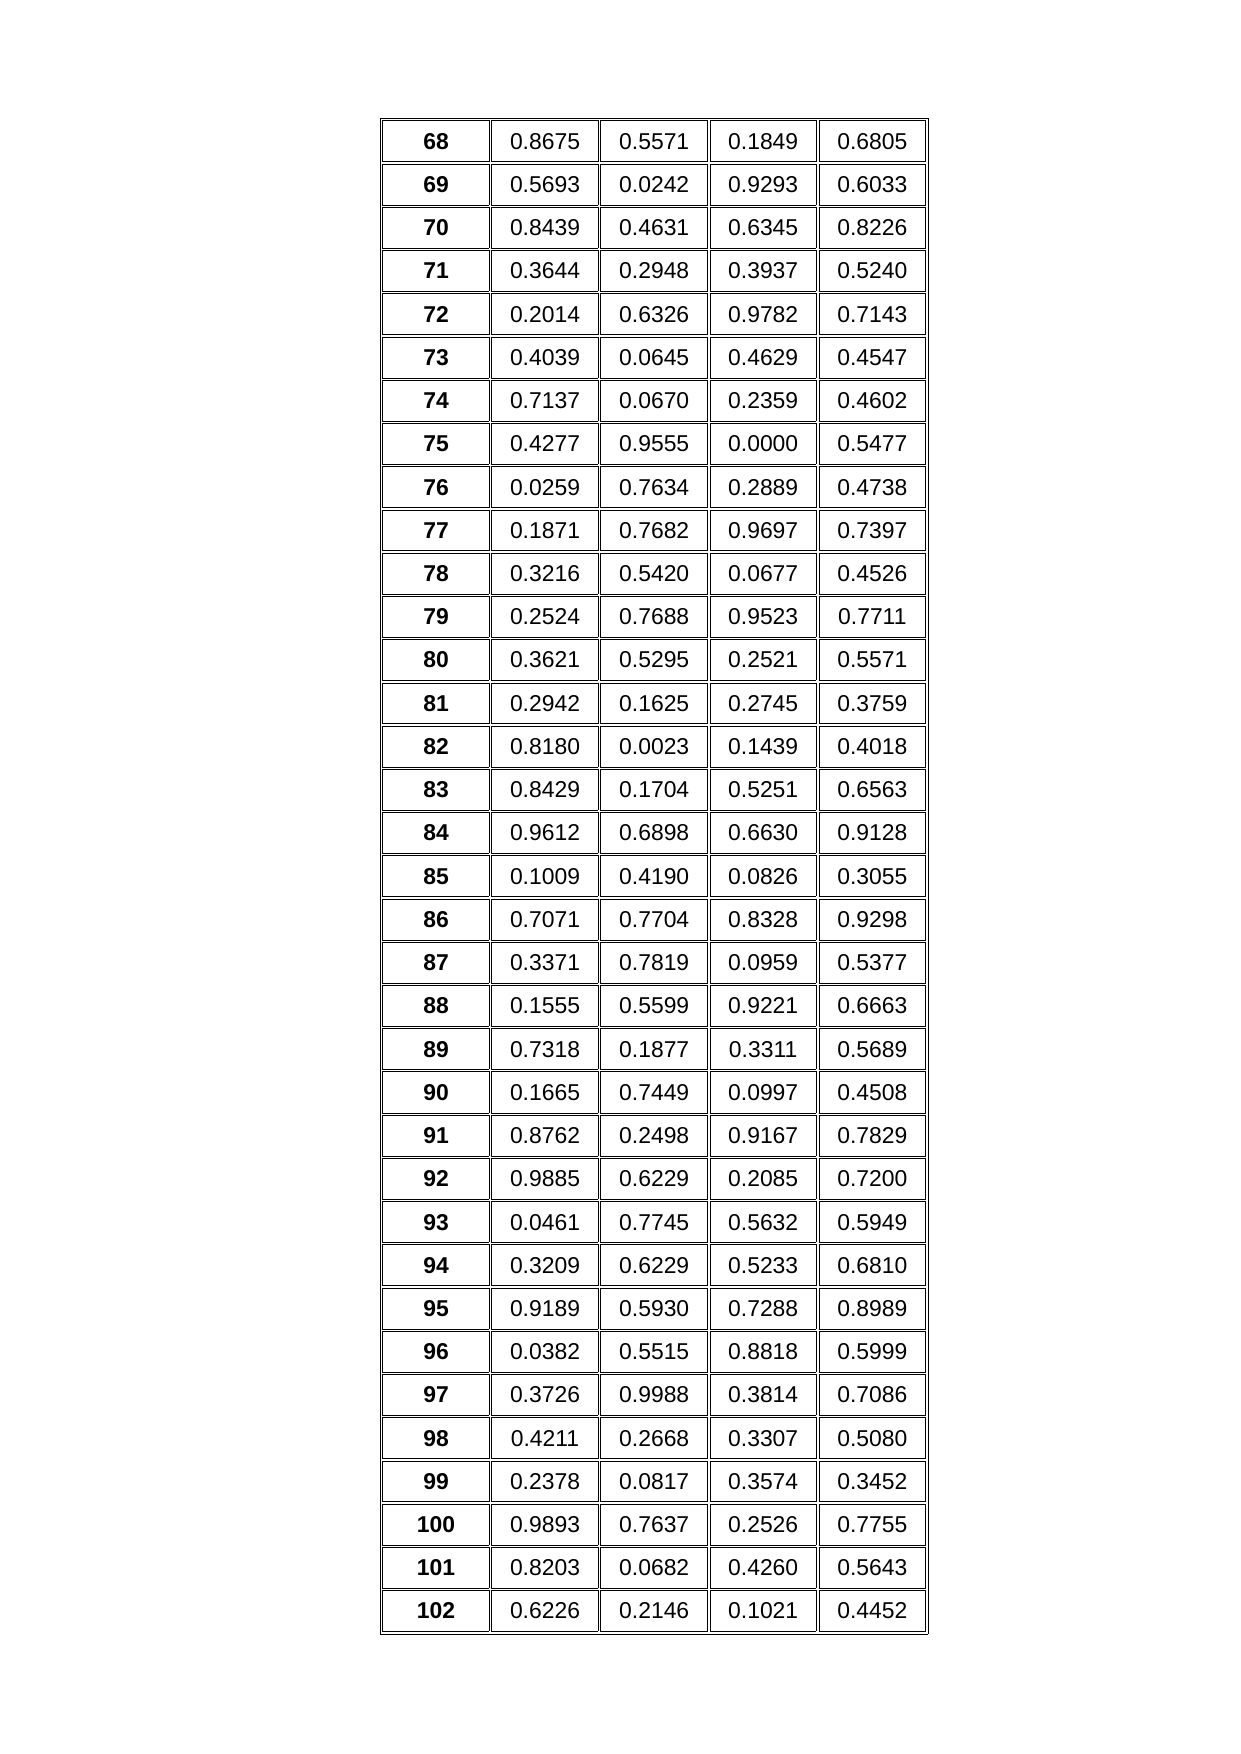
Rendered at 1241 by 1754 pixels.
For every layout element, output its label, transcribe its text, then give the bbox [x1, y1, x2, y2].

table_cell 83 [383, 770, 489, 810]
table_cell 100 [383, 1505, 489, 1545]
table_cell 68 [383, 121, 489, 161]
table_cell 0.3371 [492, 943, 598, 983]
table_cell 0.3452 [820, 1462, 925, 1501]
table_cell 0.0826 [711, 856, 816, 896]
table_cell 0.6033 [820, 165, 925, 204]
table_cell 0.5477 [820, 424, 925, 464]
table_cell 87 [383, 943, 489, 983]
table_cell 0.3307 [711, 1418, 816, 1458]
table_cell 0.4039 [492, 338, 598, 377]
table_cell 88 [383, 986, 489, 1026]
table_cell 0.9128 [820, 813, 925, 853]
table_cell 0.5571 [601, 121, 707, 161]
table_cell 0.0817 [601, 1462, 707, 1501]
table_cell 0.0677 [711, 554, 816, 594]
table_cell 0.0242 [601, 165, 707, 204]
table_cell 0.6226 [492, 1591, 598, 1631]
table_cell 0.3209 [492, 1245, 598, 1285]
table_cell 0.6563 [820, 770, 925, 810]
table_cell 0.1021 [711, 1591, 816, 1631]
table_cell 0.5999 [820, 1332, 925, 1372]
table_cell 0.9893 [492, 1505, 598, 1545]
table_cell 72 [383, 294, 489, 334]
table_cell 0.9523 [711, 597, 816, 637]
table_cell 0.2889 [711, 467, 816, 507]
table_cell 95 [383, 1289, 489, 1328]
table_cell 93 [383, 1202, 489, 1242]
table_cell 0.8180 [492, 727, 598, 767]
table_cell 0.3574 [711, 1462, 816, 1501]
table_cell 81 [383, 684, 489, 723]
table_cell 70 [383, 208, 489, 248]
table_cell 0.8429 [492, 770, 598, 810]
table_cell 0.8675 [492, 121, 598, 161]
table_cell 0.4602 [820, 381, 925, 421]
table_cell 0.1665 [492, 1072, 598, 1112]
table_cell 0.5632 [711, 1202, 816, 1242]
table_cell 0.2378 [492, 1462, 598, 1501]
table_cell 0.5930 [601, 1289, 707, 1328]
table_cell 0.7819 [601, 943, 707, 983]
table_cell 0.2524 [492, 597, 598, 637]
table_cell 0.9697 [711, 511, 816, 550]
table_cell 73 [383, 338, 489, 377]
table_cell 0.6326 [601, 294, 707, 334]
table_cell 0.5251 [711, 770, 816, 810]
table_cell 0.1877 [601, 1029, 707, 1069]
table_cell 0.6805 [820, 121, 925, 161]
table_cell 0.9167 [711, 1116, 816, 1156]
table_cell 0.3621 [492, 640, 598, 680]
table_cell 0.7288 [711, 1289, 816, 1328]
table_cell 0.6663 [820, 986, 925, 1026]
table_cell 77 [383, 511, 489, 550]
table_cell 0.0670 [601, 381, 707, 421]
table_cell 0.9293 [711, 165, 816, 204]
table_cell 0.9221 [711, 986, 816, 1026]
table_cell 0.7829 [820, 1116, 925, 1156]
table_cell 0.3814 [711, 1375, 816, 1415]
table_cell 0.3055 [820, 856, 925, 896]
table_cell 0.8762 [492, 1116, 598, 1156]
table_cell 102 [383, 1591, 489, 1631]
table_cell 0.0461 [492, 1202, 598, 1242]
table_cell 0.7637 [601, 1505, 707, 1545]
table_cell 0.6345 [711, 208, 816, 248]
table_cell 0.8439 [492, 208, 598, 248]
table_cell 84 [383, 813, 489, 853]
table_cell 0.1704 [601, 770, 707, 810]
table_cell 0.4277 [492, 424, 598, 464]
table_cell 0.5689 [820, 1029, 925, 1069]
table_cell 0.1009 [492, 856, 598, 896]
table_cell 0.5949 [820, 1202, 925, 1242]
table_cell 0.5420 [601, 554, 707, 594]
table_cell 0.9298 [820, 900, 925, 939]
table_cell 0.2521 [711, 640, 816, 680]
table_cell 0.9555 [601, 424, 707, 464]
table_cell 0.2745 [711, 684, 816, 723]
table_cell 0.5295 [601, 640, 707, 680]
table_cell 92 [383, 1159, 489, 1199]
table_cell 0.3644 [492, 251, 598, 291]
table_cell 0.8203 [492, 1548, 598, 1588]
table_cell 0.0023 [601, 727, 707, 767]
table_cell 0.9988 [601, 1375, 707, 1415]
table_cell 0.6810 [820, 1245, 925, 1285]
table_cell 0.7200 [820, 1159, 925, 1199]
table_cell 0.0645 [601, 338, 707, 377]
table_cell 98 [383, 1418, 489, 1458]
table_cell 0.3311 [711, 1029, 816, 1069]
table_cell 0.4018 [820, 727, 925, 767]
table_cell 0.2498 [601, 1116, 707, 1156]
table_cell 71 [383, 251, 489, 291]
table_cell 0.8989 [820, 1289, 925, 1328]
table_cell 0.8226 [820, 208, 925, 248]
table_cell 0.4190 [601, 856, 707, 896]
table_cell 0.3216 [492, 554, 598, 594]
table_cell 0.9782 [711, 294, 816, 334]
table_cell 101 [383, 1548, 489, 1588]
table_cell 0.2014 [492, 294, 598, 334]
table_cell 0.0682 [601, 1548, 707, 1588]
table_cell 0.2668 [601, 1418, 707, 1458]
table_cell 0.3759 [820, 684, 925, 723]
table_cell 0.6229 [601, 1245, 707, 1285]
table_cell 0.7755 [820, 1505, 925, 1545]
table_cell 0.7745 [601, 1202, 707, 1242]
table_cell 0.1439 [711, 727, 816, 767]
table_cell 0.7704 [601, 900, 707, 939]
table_cell 0.4508 [820, 1072, 925, 1112]
table_cell 0.4547 [820, 338, 925, 377]
table_cell 0.3937 [711, 251, 816, 291]
table_cell 96 [383, 1332, 489, 1372]
table_cell 82 [383, 727, 489, 767]
table_cell 0.5643 [820, 1548, 925, 1588]
table_cell 0.7318 [492, 1029, 598, 1069]
table_cell 0.6898 [601, 813, 707, 853]
table_cell 0.7143 [820, 294, 925, 334]
table_cell 0.5693 [492, 165, 598, 204]
table_cell 79 [383, 597, 489, 637]
table_cell 0.2146 [601, 1591, 707, 1631]
table_cell 0.5080 [820, 1418, 925, 1458]
table_cell 0.5571 [820, 640, 925, 680]
table_cell 0.4631 [601, 208, 707, 248]
table_cell 75 [383, 424, 489, 464]
table_cell 0.2942 [492, 684, 598, 723]
table_cell 0.0382 [492, 1332, 598, 1372]
table_cell 0.7086 [820, 1375, 925, 1415]
table_cell 0.5233 [711, 1245, 816, 1285]
table_cell 0.7634 [601, 467, 707, 507]
table_cell 76 [383, 467, 489, 507]
table_cell 0.4260 [711, 1548, 816, 1588]
table_cell 0.5377 [820, 943, 925, 983]
table_cell 0.6229 [601, 1159, 707, 1199]
table_cell 69 [383, 165, 489, 204]
table_cell 0.0000 [711, 424, 816, 464]
table_cell 0.7397 [820, 511, 925, 550]
table_cell 0.9189 [492, 1289, 598, 1328]
table_cell 0.0959 [711, 943, 816, 983]
table_cell 80 [383, 640, 489, 680]
table_cell 90 [383, 1072, 489, 1112]
table_cell 0.1625 [601, 684, 707, 723]
table_cell 78 [383, 554, 489, 594]
table_cell 0.2359 [711, 381, 816, 421]
table_cell 0.5599 [601, 986, 707, 1026]
table_cell 0.6630 [711, 813, 816, 853]
table_cell 0.2085 [711, 1159, 816, 1199]
table_cell 0.4211 [492, 1418, 598, 1458]
table_cell 0.3726 [492, 1375, 598, 1415]
table_cell 0.8818 [711, 1332, 816, 1372]
table_cell 0.9885 [492, 1159, 598, 1199]
table_cell 0.1849 [711, 121, 816, 161]
table_cell 0.8328 [711, 900, 816, 939]
table_cell 0.4452 [820, 1591, 925, 1631]
table_cell 97 [383, 1375, 489, 1415]
table_cell 0.7071 [492, 900, 598, 939]
table_cell 91 [383, 1116, 489, 1156]
table_cell 74 [383, 381, 489, 421]
table_cell 0.9612 [492, 813, 598, 853]
table_cell 94 [383, 1245, 489, 1285]
table_cell 0.0997 [711, 1072, 816, 1112]
table_cell 0.5240 [820, 251, 925, 291]
table_cell 0.4738 [820, 467, 925, 507]
table_cell 86 [383, 900, 489, 939]
table_cell 0.4629 [711, 338, 816, 377]
table_cell 0.7449 [601, 1072, 707, 1112]
table_cell 0.2526 [711, 1505, 816, 1545]
table_cell 0.0259 [492, 467, 598, 507]
table_cell 99 [383, 1462, 489, 1501]
table_cell 85 [383, 856, 489, 896]
table_cell 0.2948 [601, 251, 707, 291]
table_cell 0.4526 [820, 554, 925, 594]
table_cell 0.7711 [820, 597, 925, 637]
table_cell 0.7137 [492, 381, 598, 421]
table_cell 0.7682 [601, 511, 707, 550]
table_cell 0.5515 [601, 1332, 707, 1372]
table_cell 89 [383, 1029, 489, 1069]
table_cell 0.7688 [601, 597, 707, 637]
table_cell 0.1871 [492, 511, 598, 550]
table_cell 0.1555 [492, 986, 598, 1026]
